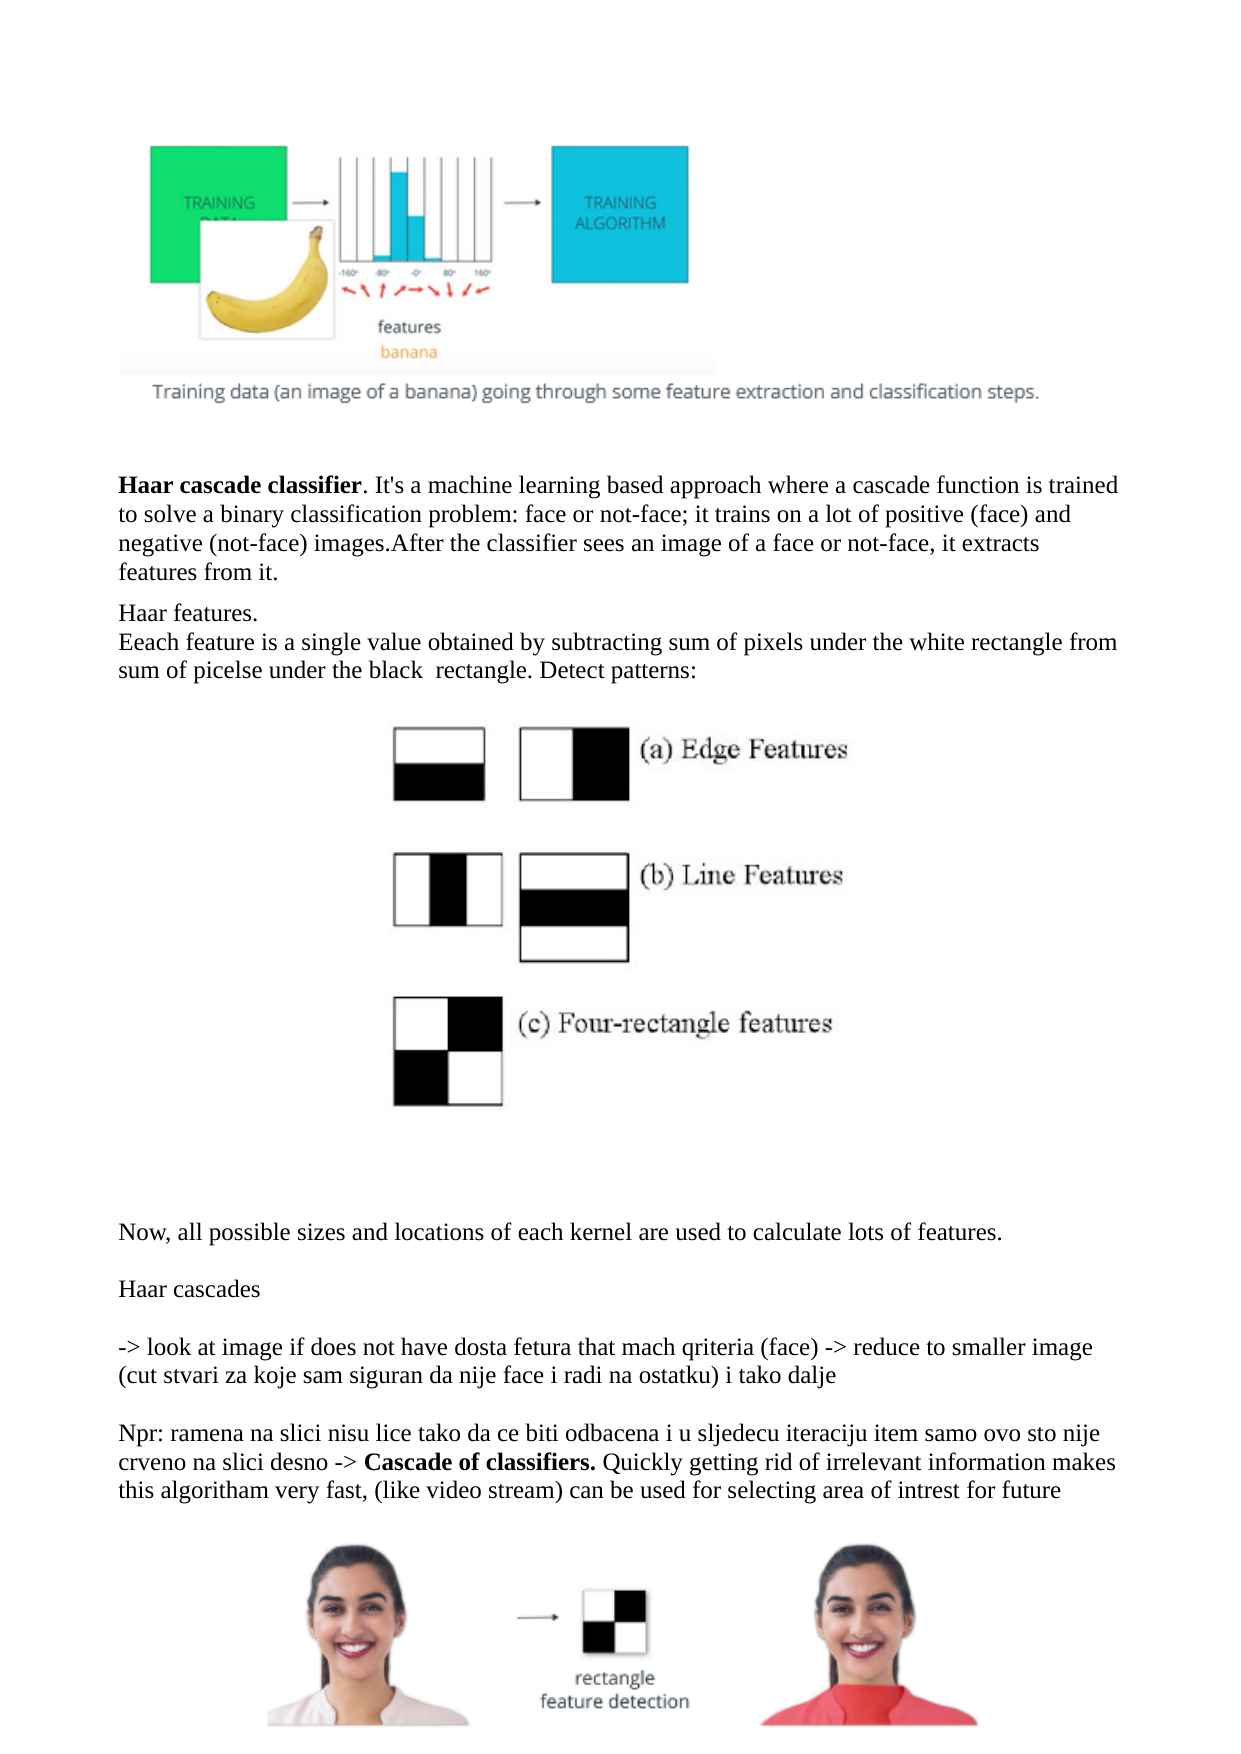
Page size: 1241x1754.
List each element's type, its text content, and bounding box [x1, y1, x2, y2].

picture [118, 118, 1122, 430]
picture [351, 714, 930, 1135]
picture [267, 1525, 1017, 1754]
text Haar cascade classifier. It's a machine learning based approach where a cascade function is trained to solve a binary classification problem: face or not-face; it trains on a lot of positive (face) and negative (not-face) images.After the classifier sees an image of a face or not-face, it extracts features from it. [118, 471, 1122, 586]
text Haar features. Eeach feature is a single value obtained by subtracting sum of pixels under the white rectangle from sum of picelse under the black rectangle. Detect patterns: [118, 598, 1122, 684]
text Now, all possible sizes and locations of each kernel are used to calculate lots of features. Haar cascades -> look at image if does not have dosta fetura that mach qriteria (face) -> reduce to smaller image (cut stvari za koje sam siguran da nije face i radi na ostatku) i tako dalje Npr: ramena na slici nisu lice tako da ce biti odbacena i u sljedecu iteraciju item samo ovo sto nije crveno na slici desno -> Cascade of classifiers. Quickly getting rid of irrelevant information makes this algoritham very fast, (like video stream) can be used for selecting area of intrest for future [118, 1217, 1122, 1504]
